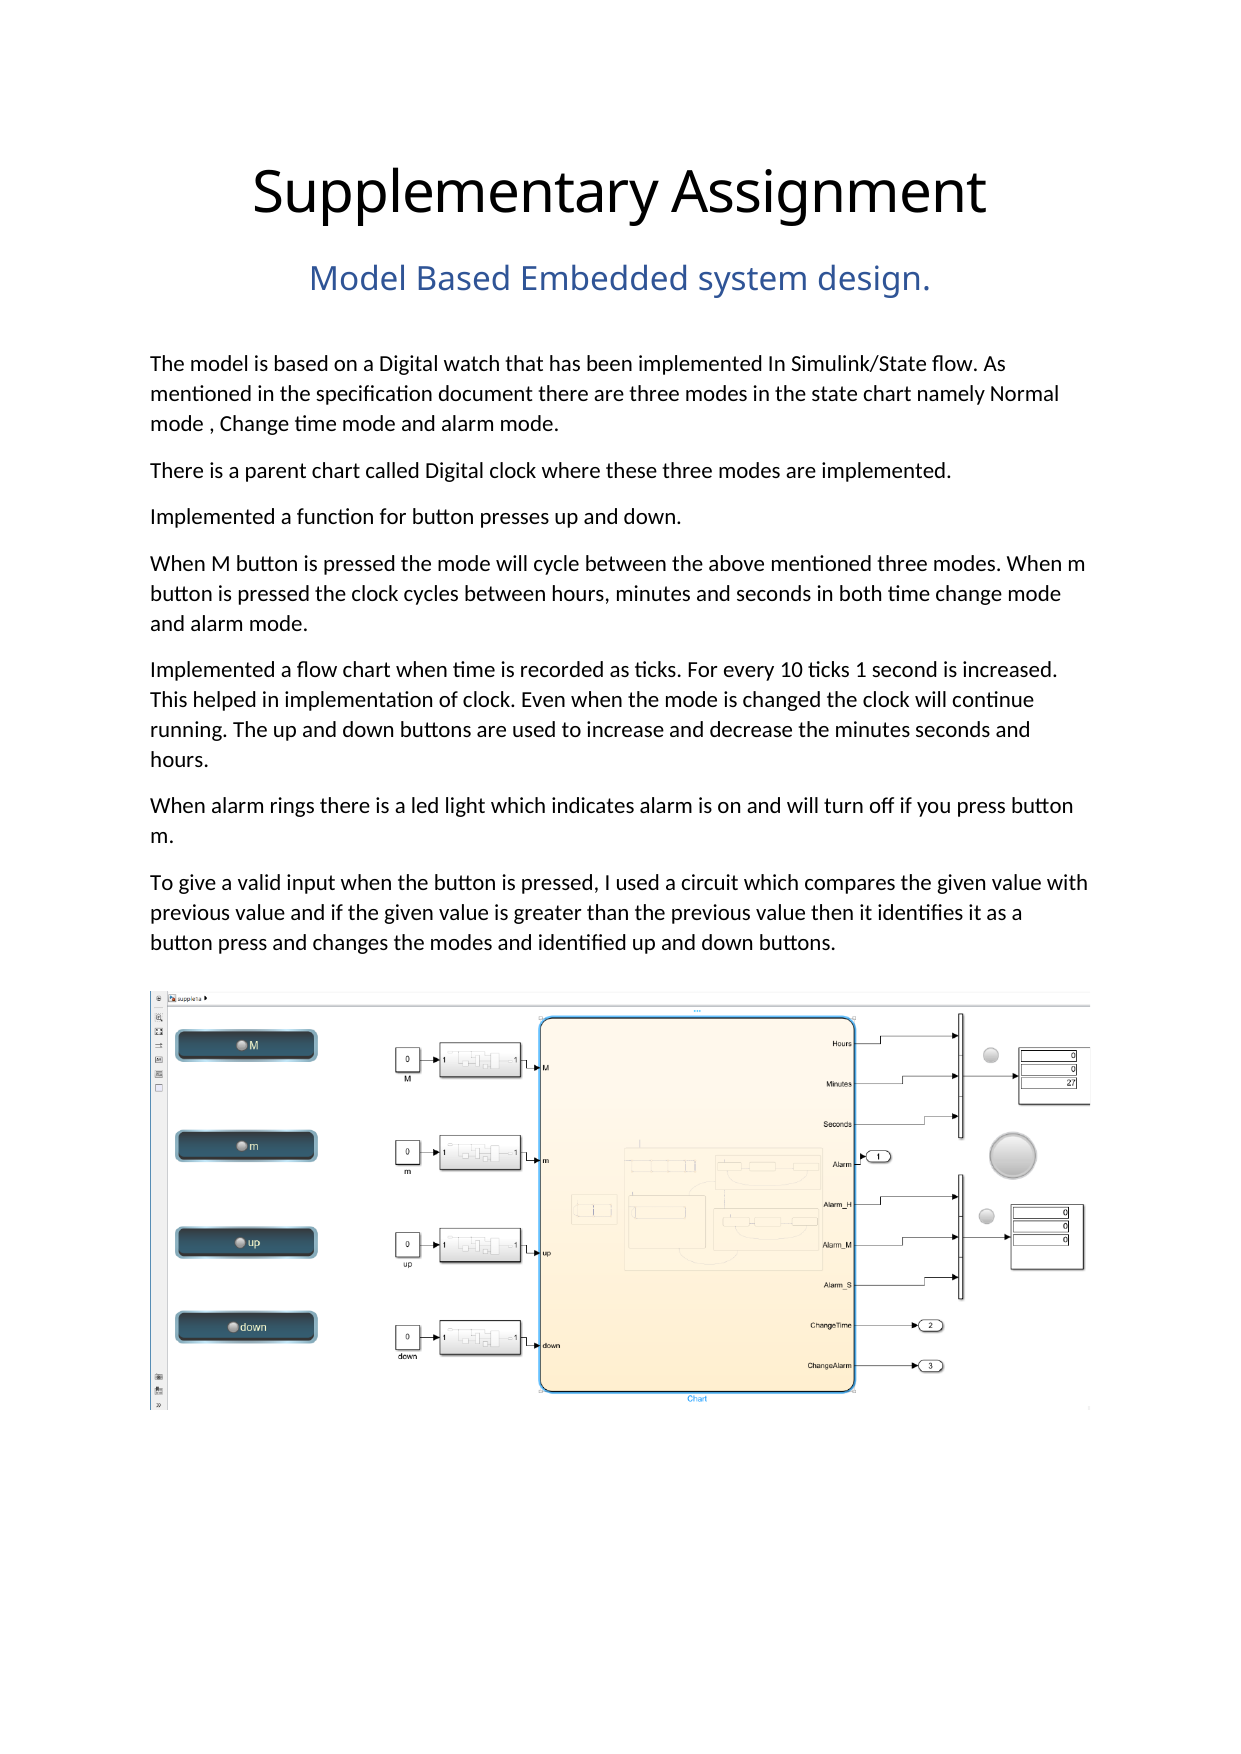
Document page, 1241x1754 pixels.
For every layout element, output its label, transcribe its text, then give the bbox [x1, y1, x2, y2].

title Supplementary Assignment [150, 150, 1090, 229]
text Implemented a function for button presses up and down. [150, 502, 1090, 531]
text The model is based on a Digital watch that has been implemented In Simulink/State flow. As mentioned in the specification document there are three modes in the state chart namely Normal mode , Change time mode and alarm mode. [150, 349, 1090, 437]
text Implemented a flow chart when time is recorded as ticks. For every 10 ticks 1 second is increased. This helped in implementation of clock. Even when the mode is changed the clock will continue running. The up and down buttons are used to increase and decrease the minutes seconds and hours. [150, 655, 1090, 773]
text To give a valid input when the button is pressed, I used a circuit which compares the given value with previous value and if the given value is greater than the previous value then it identifies it as a button press and changes the modes and identified up and down buttons. [150, 868, 1090, 956]
text There is a parent chart called Digital clock where these three modes are implemented. [150, 456, 1090, 484]
subtitle Model Based Embedded system design. [150, 254, 1090, 300]
text When alarm rings there is a led light which indicates alarm is on and will turn off if you press button m. [150, 792, 1090, 849]
text When M button is pressed the mode will cycle between the above mentioned three modes. When m button is pressed the clock cycles between hours, minutes and seconds in both time change mode and alarm mode. [150, 549, 1090, 637]
